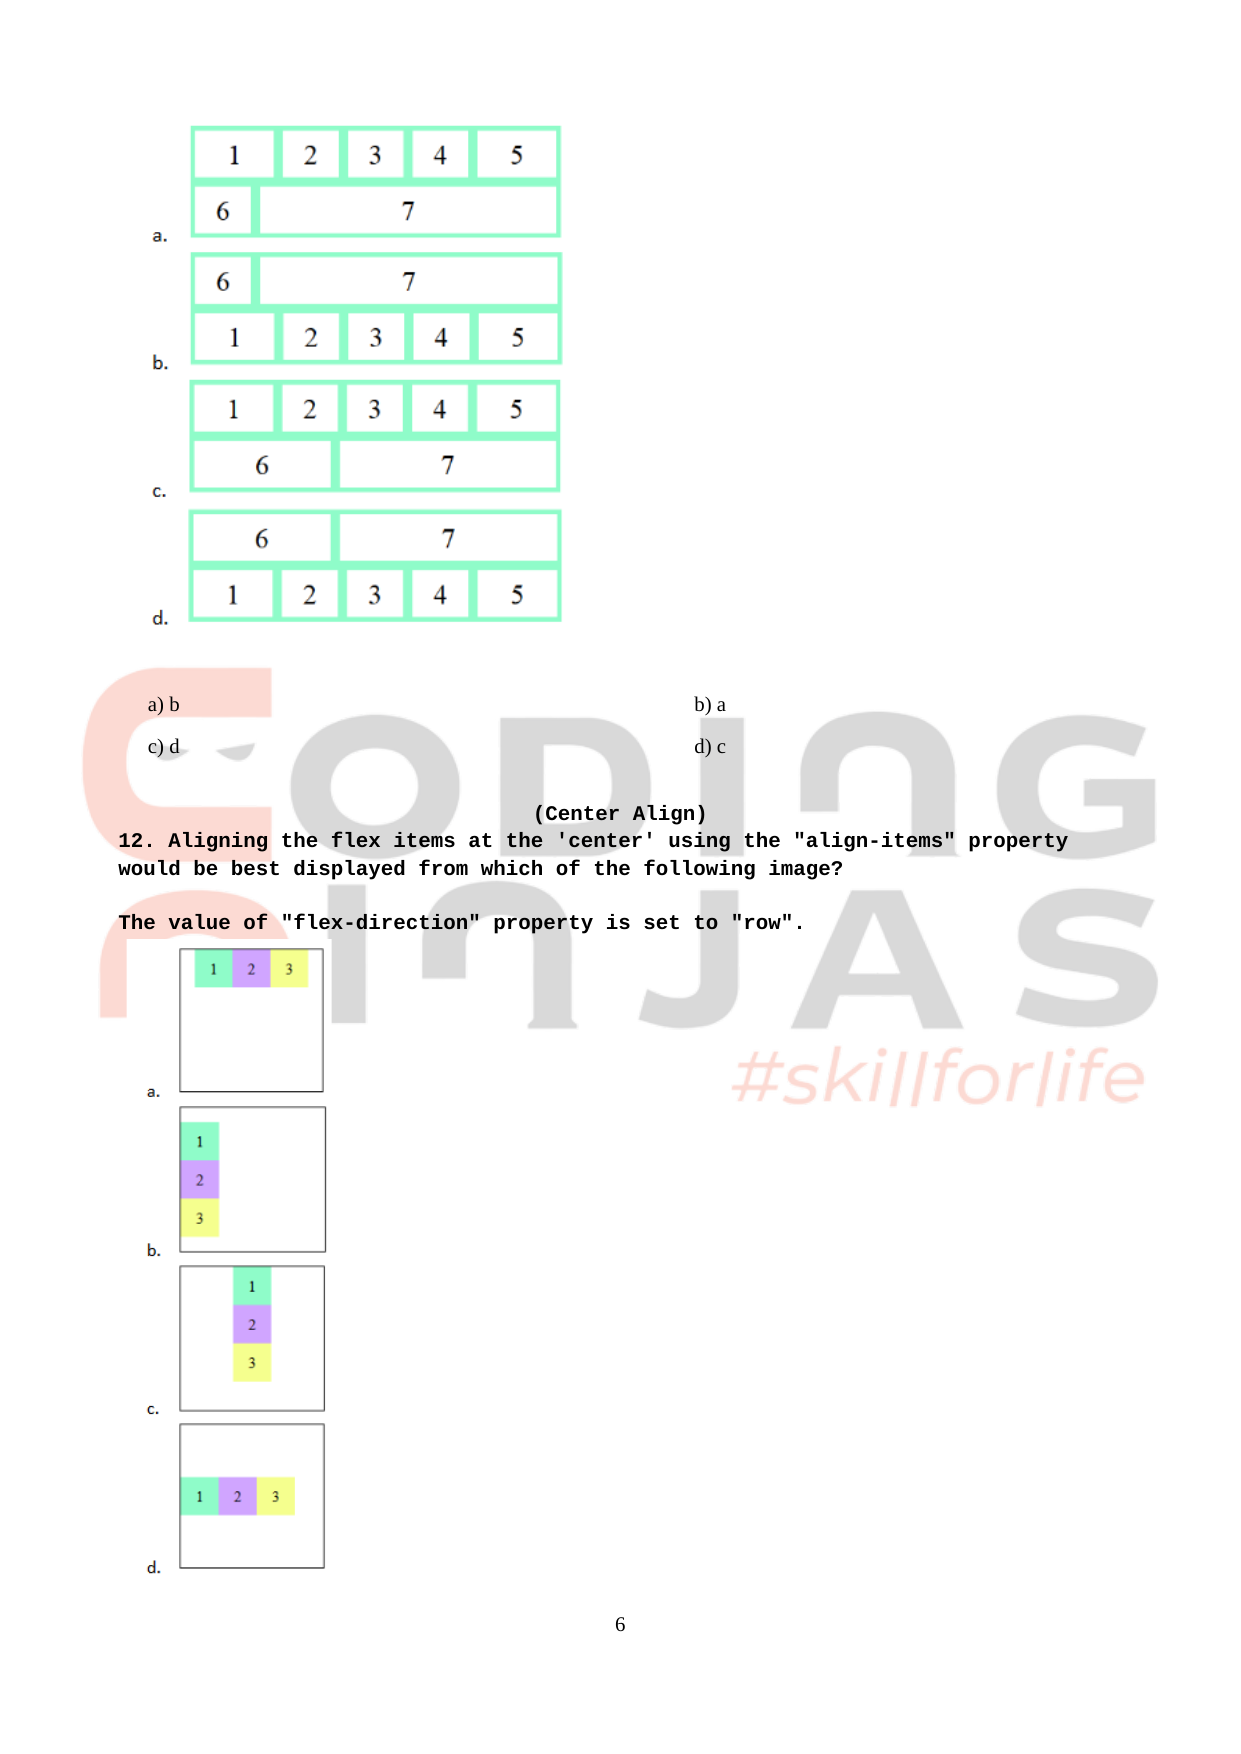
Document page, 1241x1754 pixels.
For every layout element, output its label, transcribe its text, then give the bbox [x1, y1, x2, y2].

picture [123, 118, 567, 634]
picture [126, 939, 332, 1579]
text 12. Aligning the flex items at the 'center' using the "align-items" property would be best displayed from which of the following image? [118, 830, 1122, 881]
text a) b b) a [148, 692, 1122, 716]
text The value of "flex-direction" property is set to "row". [118, 912, 1122, 936]
text c) d d) c [148, 734, 1122, 758]
text (Center Align) [118, 803, 1122, 827]
